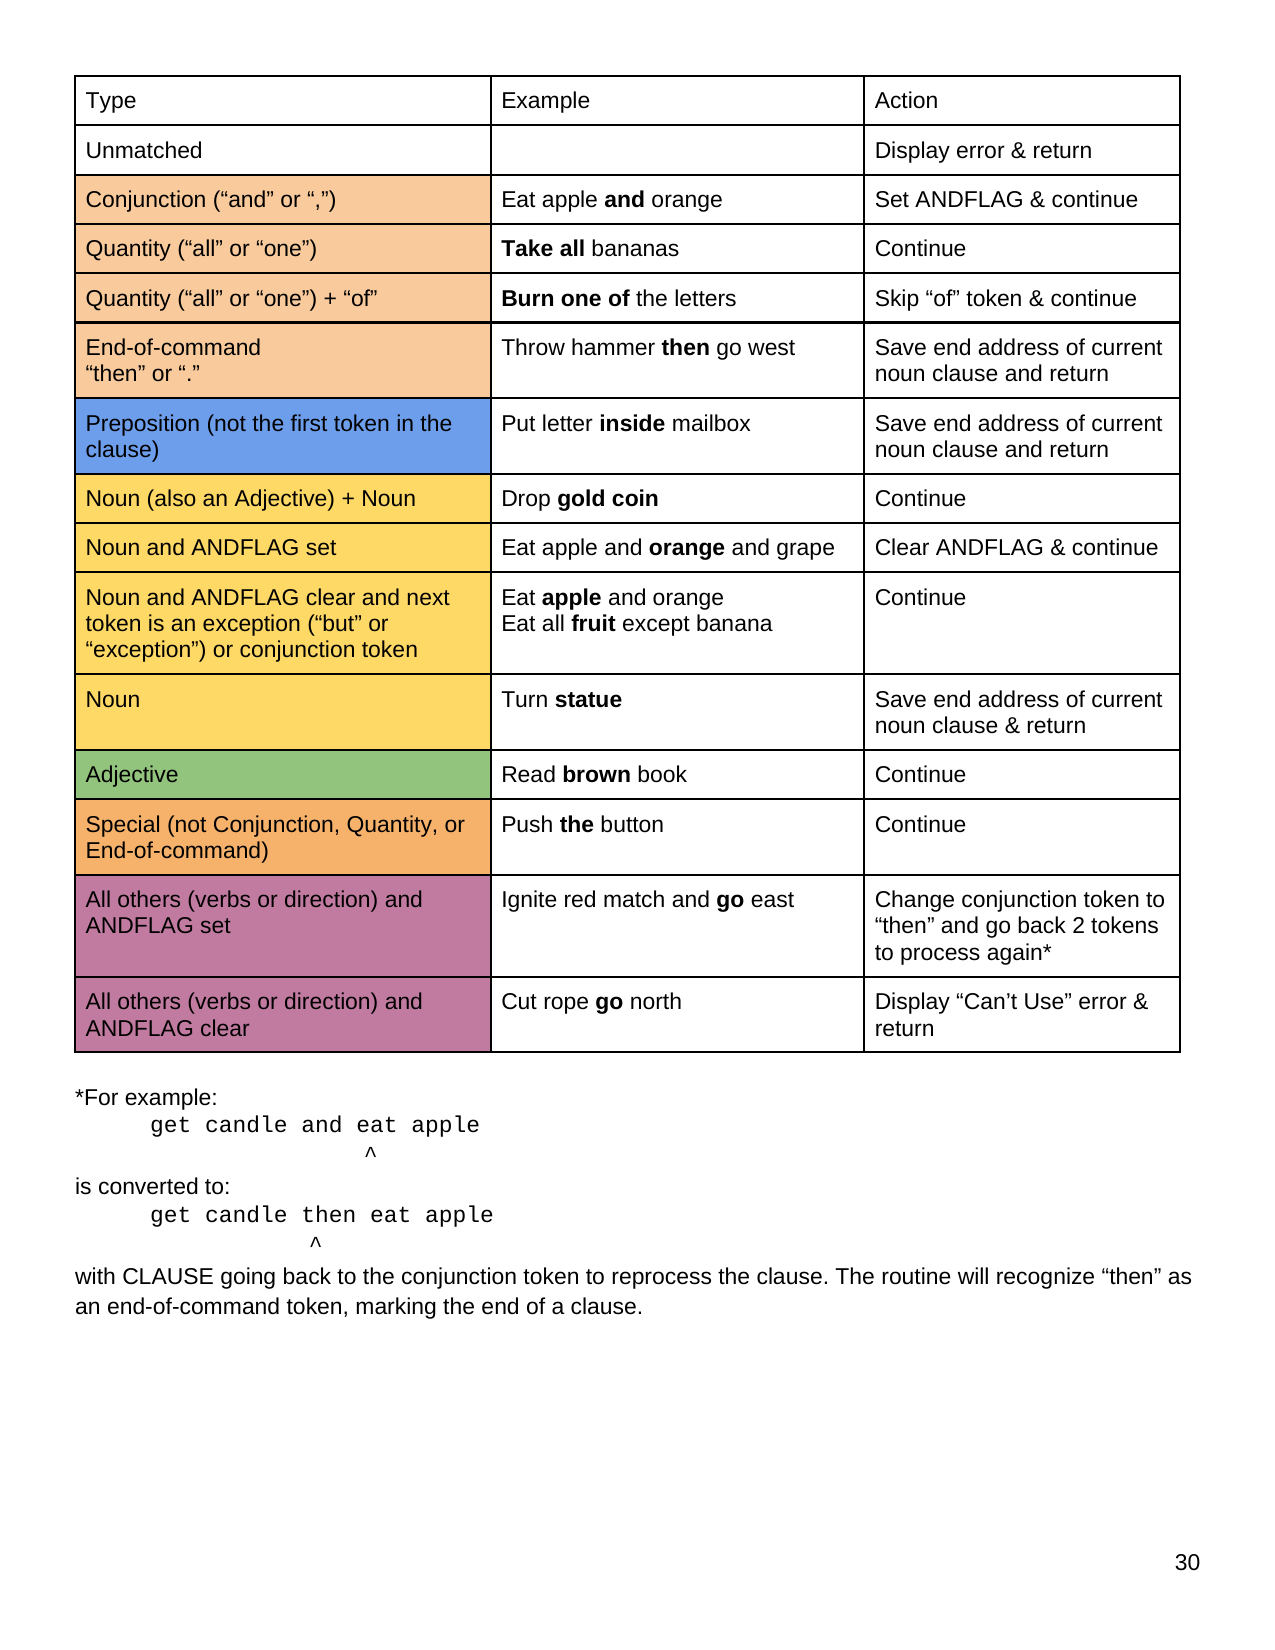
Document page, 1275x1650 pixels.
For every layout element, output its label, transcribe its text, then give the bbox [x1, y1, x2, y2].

text *For example: [75, 1083, 1200, 1110]
table_cell Continue [865, 751, 1179, 798]
table_cell Preposition (not the first token in the clause) [76, 399, 490, 473]
table_header Action [865, 77, 1179, 124]
table_cell [492, 126, 863, 173]
table_cell Set ANDFLAG & continue [865, 176, 1179, 223]
table_cell Save end address of current noun clause and return [865, 399, 1179, 473]
table_cell Continue [865, 225, 1179, 272]
table_cell Skip “of” token & continue [865, 274, 1179, 321]
table_cell Quantity (“all” or “one”) + “of” [76, 274, 490, 321]
table_cell Unmatched [76, 126, 490, 173]
table_cell Clear ANDFLAG & continue [865, 524, 1179, 571]
table_cell Cut rope go north [492, 978, 863, 1051]
table_cell Noun [76, 675, 490, 749]
table_cell Turn statue [492, 675, 863, 749]
table_cell Quantity (“all” or “one”) [76, 225, 490, 272]
text get candle and eat apple [75, 1114, 1200, 1140]
table_cell Display “Can’t Use” error & return [865, 978, 1179, 1051]
table_cell Continue [865, 475, 1179, 522]
table_cell Special (not Conjunction, Quantity, or End-of-command) [76, 800, 490, 874]
text ^ [75, 1233, 1200, 1259]
table_cell All others (verbs or direction) and ANDFLAG set [76, 876, 490, 976]
table_cell Take all bananas [492, 225, 863, 272]
text is converted to: [75, 1173, 1200, 1200]
table_cell Put letter inside mailbox [492, 399, 863, 473]
table_cell Continue [865, 573, 1179, 673]
table_cell Continue [865, 800, 1179, 874]
table_header Example [492, 77, 863, 124]
table_cell Eat apple and orange and grape [492, 524, 863, 571]
table_cell Read brown book [492, 751, 863, 798]
table_cell Drop gold coin [492, 475, 863, 522]
table_header Type [76, 77, 490, 124]
table_cell Display error & return [865, 126, 1179, 173]
table_cell Save end address of current noun clause & return [865, 675, 1179, 749]
table_cell Noun (also an Adjective) + Noun [76, 475, 490, 522]
table_cell Eat apple and orange Eat all fruit except banana [492, 573, 863, 673]
table_cell Noun and ANDFLAG set [76, 524, 490, 571]
table_cell Throw hammer then go west [492, 324, 863, 397]
table_cell Push the button [492, 800, 863, 874]
table_cell Ignite red match and go east [492, 876, 863, 976]
table_cell Save end address of current noun clause and return [865, 324, 1179, 397]
table_cell Noun and ANDFLAG clear and next token is an exception (“but” or “exception”) or conjunction token [76, 573, 490, 673]
table_cell Change conjunction token to “then” and go back 2 tokens to process again* [865, 876, 1179, 976]
text get candle then eat apple [75, 1203, 1200, 1229]
table_cell Adjective [76, 751, 490, 798]
text with CLAUSE going back to the conjunction token to reprocess the clause. The routine will recognize “then” as an end-of-command token, marking the end of a clause. [75, 1263, 1200, 1320]
table_cell All others (verbs or direction) and ANDFLAG clear [76, 978, 490, 1051]
table_cell Conjunction (“and” or “,”) [76, 176, 490, 223]
text ^ [75, 1143, 1200, 1169]
table_cell Eat apple and orange [492, 176, 863, 223]
table_cell End-of-command “then” or “.” [76, 324, 490, 397]
table_cell Burn one of the letters [492, 274, 863, 321]
